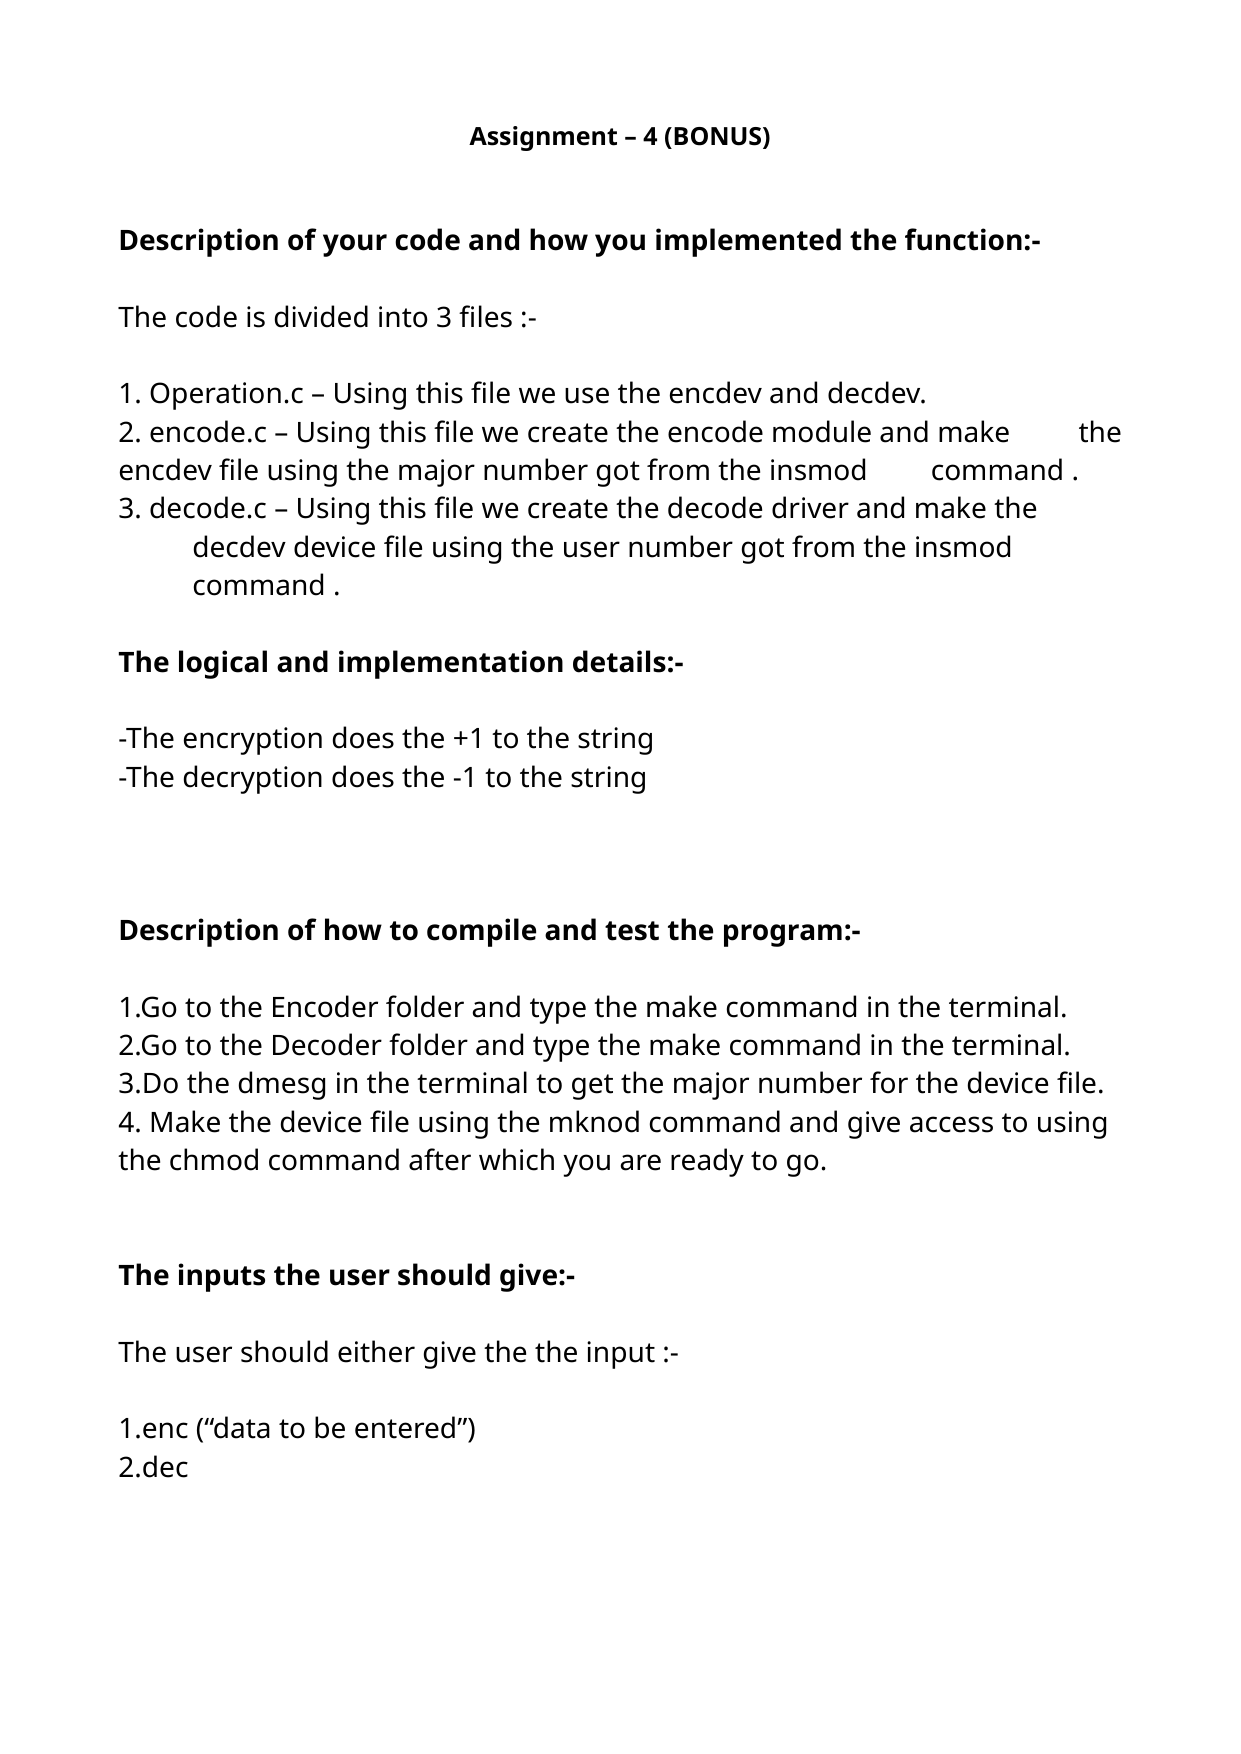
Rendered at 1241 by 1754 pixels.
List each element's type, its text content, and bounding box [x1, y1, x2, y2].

text 2.Go to the Decoder folder and type the make command in the terminal. [118, 1025, 1122, 1064]
text The logical and implementation details:- [118, 642, 1122, 680]
text 3. decode.c – Using this file we create the decode driver and make the decdev device file using the user number got from the insmod command . [118, 489, 1122, 604]
text 2.dec [118, 1447, 1122, 1485]
text 1. Operation.c – Using this file we use the encdev and decdev. [118, 374, 1122, 412]
text The user should either give the the input :- [118, 1332, 1122, 1370]
text 1.enc (“data to be entered”) [118, 1409, 1122, 1447]
text -The decryption does the -1 to the string [118, 757, 1122, 795]
text -The encryption does the +1 to the string [118, 719, 1122, 757]
text 3.Do the dmesg in the terminal to get the major number for the device file. [118, 1064, 1122, 1102]
text The inputs the user should give:- [118, 1255, 1122, 1294]
text 2. encode.c – Using this file we create the encode module and make the encdev file using the major number got from the insmod command . [118, 412, 1122, 489]
text 4. Make the device file using the mknod command and give access to using the chmod command after which you are ready to go. [118, 1102, 1122, 1179]
text Description of your code and how you implemented the function:- [118, 220, 1122, 259]
text Description of how to compile and test the program:- [118, 910, 1122, 949]
text 1.Go to the Encoder folder and type the make command in the terminal. [118, 987, 1122, 1025]
text Assignment – 4 (BONUS) [118, 118, 1122, 152]
text The code is divided into 3 files :- [118, 297, 1122, 335]
